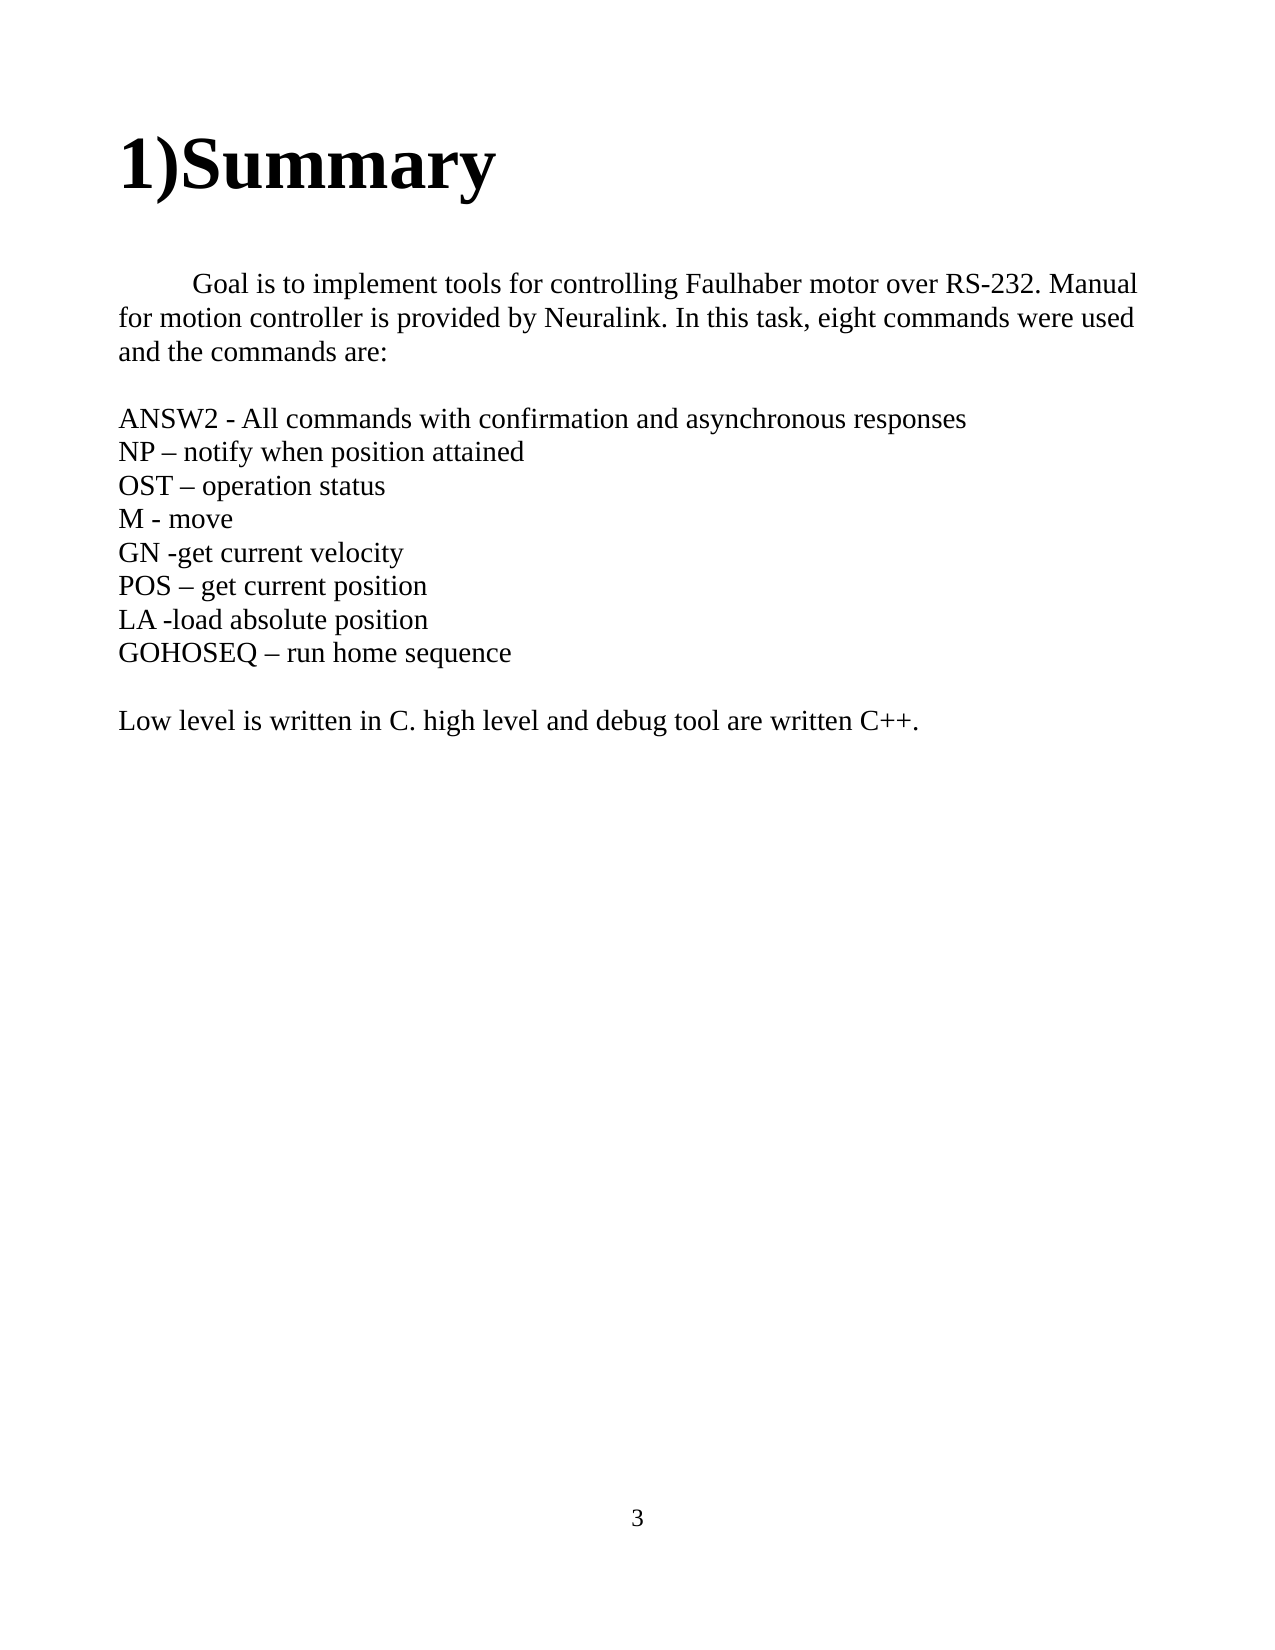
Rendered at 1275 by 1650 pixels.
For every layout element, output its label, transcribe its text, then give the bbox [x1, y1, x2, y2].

text POS – get current position [118, 568, 1157, 602]
text ANSW2 - All commands with confirmation and asynchronous responses [118, 401, 1157, 434]
text GOHOSEQ – run home sequence [118, 636, 1157, 669]
text Goal is to implement tools for controlling Faulhaber motor over RS-232. Manual for motion controller is provided by Neuralink. In this task, eight commands were used and the commands are: [118, 267, 1157, 367]
text M - move [118, 501, 1157, 535]
text Low level is written in C. high level and debug tool are written C++. [118, 703, 1157, 736]
text 1)Summary [118, 118, 1157, 204]
text GN -get current velocity [118, 535, 1157, 568]
text LA -load absolute position [118, 602, 1157, 636]
text OST – operation status [118, 468, 1157, 501]
text NP – notify when position attained [118, 434, 1157, 468]
